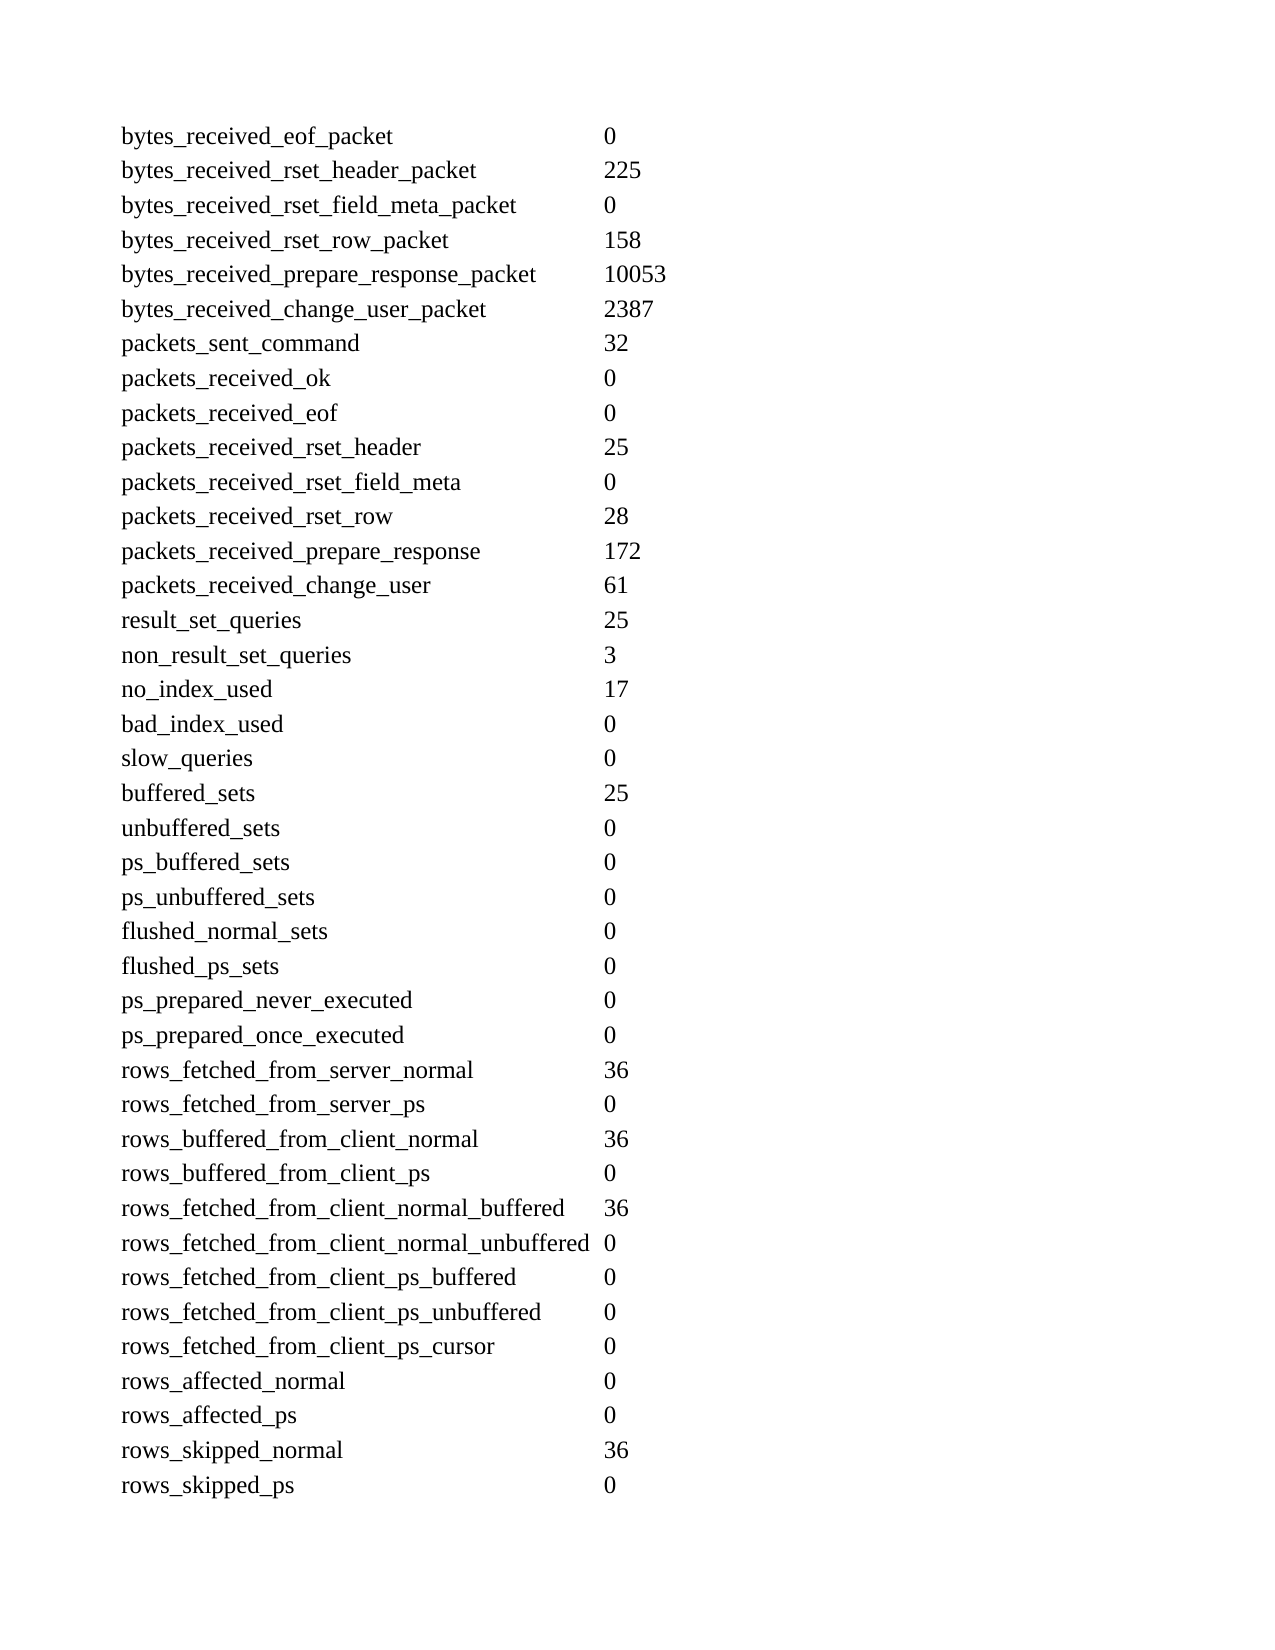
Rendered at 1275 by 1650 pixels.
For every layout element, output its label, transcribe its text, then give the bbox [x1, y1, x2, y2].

table_cell rows_affected_normal [118, 1363, 601, 1398]
table_cell non_result_set_queries [118, 637, 601, 671]
table_cell 0 [601, 1086, 873, 1121]
table_cell 0 [601, 1156, 873, 1190]
table_cell ps_buffered_sets [118, 844, 601, 879]
table_cell 0 [601, 810, 873, 844]
table_cell packets_received_rset_field_meta [118, 464, 601, 498]
table_cell packets_sent_command [118, 326, 601, 360]
table_cell 25 [601, 602, 873, 637]
table_cell 3 [601, 637, 873, 671]
table_cell packets_received_change_user [118, 568, 601, 602]
table_cell 158 [601, 222, 873, 256]
table_cell 0 [601, 948, 873, 983]
table_cell 0 [601, 187, 873, 222]
table_cell 0 [601, 118, 873, 153]
table_cell 25 [601, 775, 873, 810]
table_cell rows_fetched_from_server_ps [118, 1086, 601, 1121]
table_cell 0 [601, 1259, 873, 1294]
table_cell slow_queries [118, 741, 601, 775]
table_cell 0 [601, 1017, 873, 1052]
table_cell bytes_received_change_user_packet [118, 291, 601, 326]
table_cell 17 [601, 671, 873, 706]
table_cell 0 [601, 914, 873, 948]
table_cell 32 [601, 326, 873, 360]
table_cell 0 [601, 464, 873, 498]
table_cell 36 [601, 1432, 873, 1467]
table_cell result_set_queries [118, 602, 601, 637]
table_cell 36 [601, 1190, 873, 1225]
table_cell ps_unbuffered_sets [118, 879, 601, 913]
table_cell rows_fetched_from_client_normal_unbuffered [118, 1225, 601, 1259]
table_cell flushed_ps_sets [118, 948, 601, 983]
table_cell bytes_received_rset_row_packet [118, 222, 601, 256]
table_cell bytes_received_rset_field_meta_packet [118, 187, 601, 222]
table_cell 0 [601, 1294, 873, 1328]
table_cell flushed_normal_sets [118, 914, 601, 948]
table_cell bytes_received_prepare_response_packet [118, 256, 601, 291]
table_cell no_index_used [118, 671, 601, 706]
table_cell bytes_received_rset_header_packet [118, 153, 601, 187]
table_cell 0 [601, 1329, 873, 1363]
table_cell 0 [601, 706, 873, 741]
table_cell 61 [601, 568, 873, 602]
table_cell rows_buffered_from_client_normal [118, 1121, 601, 1156]
table_cell rows_affected_ps [118, 1398, 601, 1432]
table_cell rows_buffered_from_client_ps [118, 1156, 601, 1190]
table_cell rows_fetched_from_client_ps_buffered [118, 1259, 601, 1294]
table_cell 0 [601, 1225, 873, 1259]
table_cell ps_prepared_never_executed [118, 983, 601, 1017]
table_cell 36 [601, 1052, 873, 1086]
table_cell rows_fetched_from_client_ps_unbuffered [118, 1294, 601, 1328]
table_cell 10053 [601, 256, 873, 291]
table_cell packets_received_eof [118, 395, 601, 429]
table_cell 0 [601, 879, 873, 913]
table_cell 0 [601, 1398, 873, 1432]
table_cell packets_received_ok [118, 360, 601, 395]
table_cell 172 [601, 533, 873, 568]
table_cell 0 [601, 844, 873, 879]
table_cell rows_fetched_from_server_normal [118, 1052, 601, 1086]
table_cell bad_index_used [118, 706, 601, 741]
table_cell 25 [601, 429, 873, 464]
table_cell 0 [601, 983, 873, 1017]
table_cell rows_skipped_normal [118, 1432, 601, 1467]
table_cell 28 [601, 499, 873, 533]
table_cell packets_received_rset_header [118, 429, 601, 464]
table_cell 0 [601, 1467, 873, 1501]
table_cell ps_prepared_once_executed [118, 1017, 601, 1052]
table_cell rows_fetched_from_client_ps_cursor [118, 1329, 601, 1363]
table_cell 2387 [601, 291, 873, 326]
table_cell bytes_received_eof_packet [118, 118, 601, 153]
table_cell rows_fetched_from_client_normal_buffered [118, 1190, 601, 1225]
table_cell buffered_sets [118, 775, 601, 810]
table_cell 0 [601, 360, 873, 395]
table_cell unbuffered_sets [118, 810, 601, 844]
table_cell 36 [601, 1121, 873, 1156]
table_cell 0 [601, 741, 873, 775]
table_cell packets_received_prepare_response [118, 533, 601, 568]
table_cell 225 [601, 153, 873, 187]
table_cell 0 [601, 395, 873, 429]
table_cell packets_received_rset_row [118, 499, 601, 533]
table_cell rows_skipped_ps [118, 1467, 601, 1501]
table_cell 0 [601, 1363, 873, 1398]
